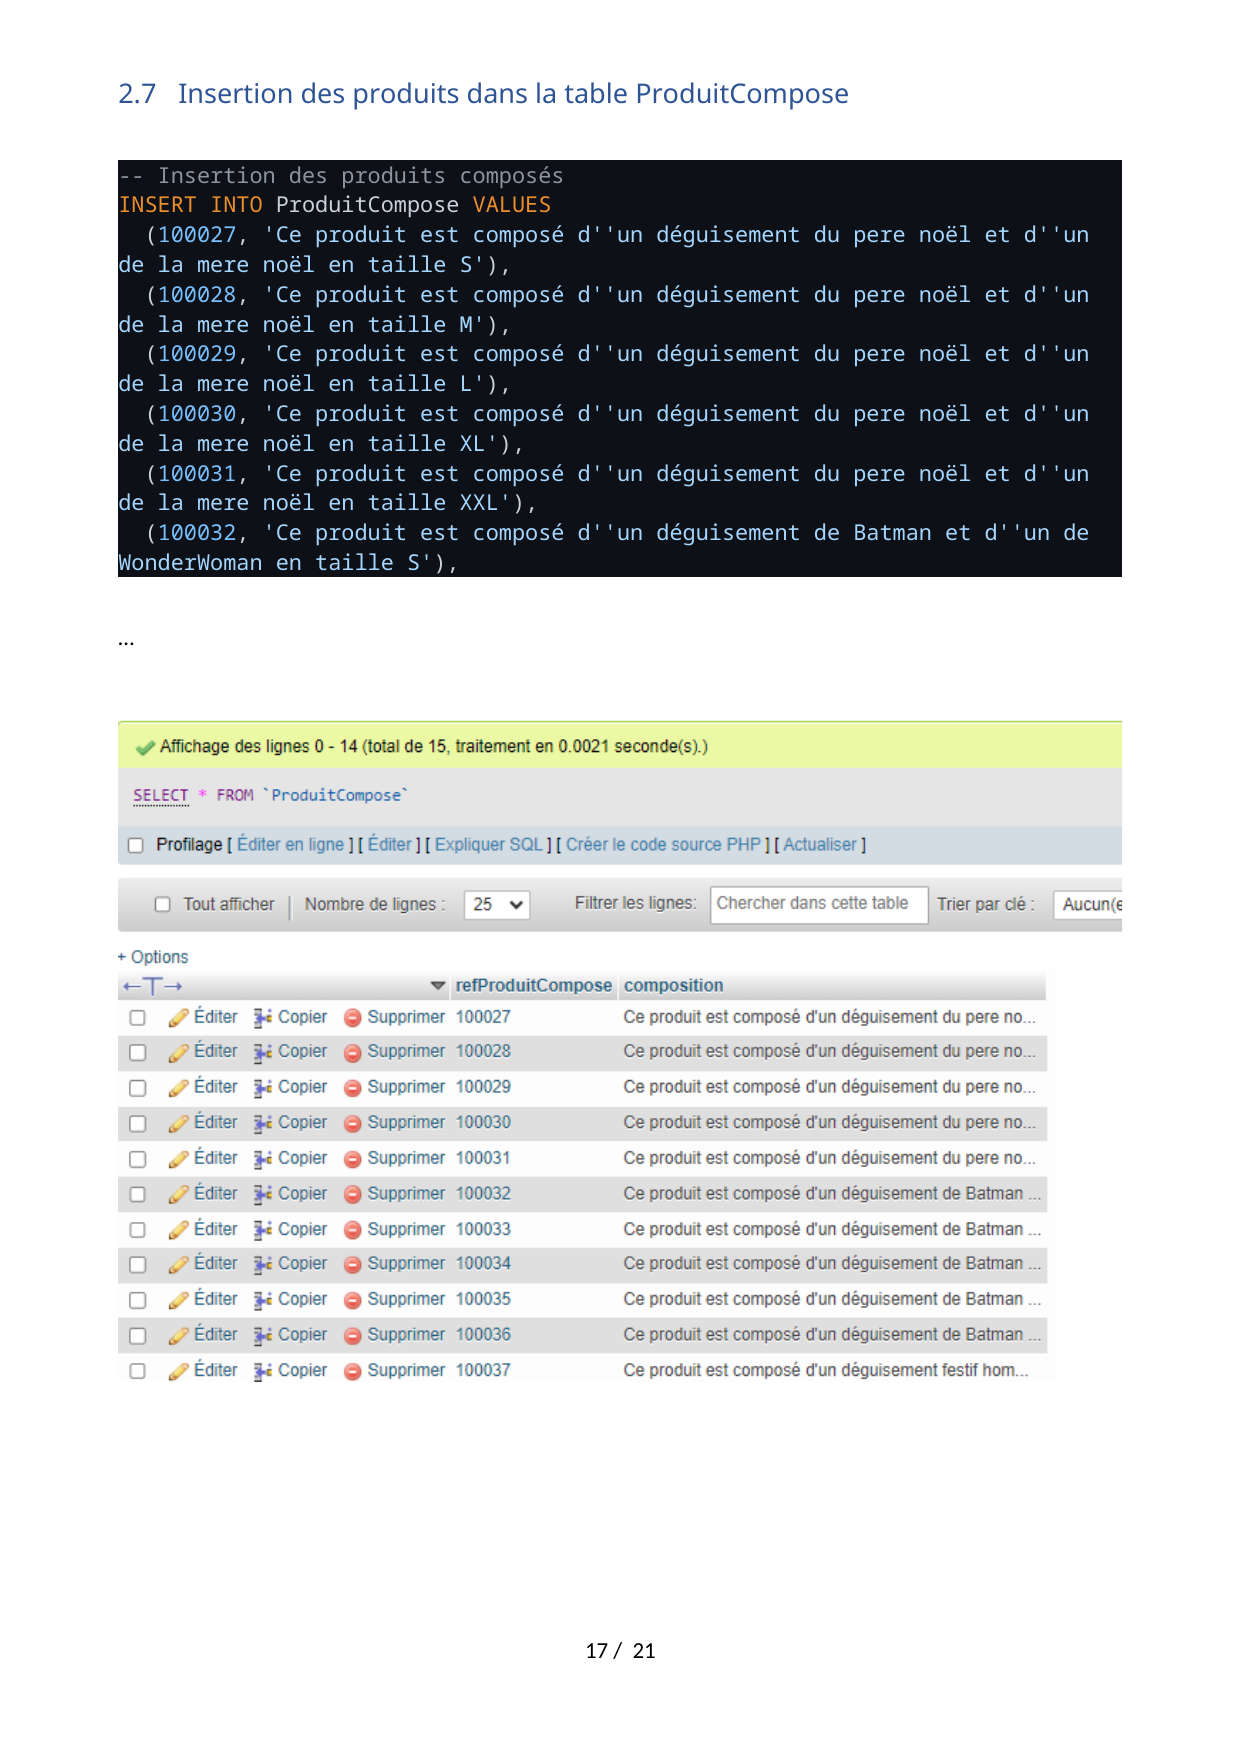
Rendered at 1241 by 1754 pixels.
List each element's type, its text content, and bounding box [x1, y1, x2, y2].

text -- Insertion des produits composés [118, 160, 1122, 189]
text (100032, 'Ce produit est composé d''un déguisement de Batman et d''un de WonderWoman en taille S'), [118, 517, 1122, 577]
text (100027, 'Ce produit est composé d''un déguisement du pere noël et d''un de la mere noël en taille S'), [118, 219, 1122, 279]
text (100028, 'Ce produit est composé d''un déguisement du pere noël et d''un de la mere noël en taille M'), [118, 279, 1122, 338]
text (100031, 'Ce produit est composé d''un déguisement du pere noël et d''un de la mere noël en taille XXL'), [118, 458, 1122, 517]
text INSERT INTO ProduitCompose VALUES [118, 189, 1122, 219]
text (100029, 'Ce produit est composé d''un déguisement du pere noël et d''un de la mere noël en taille L'), [118, 338, 1122, 398]
text (100030, 'Ce produit est composé d''un déguisement du pere noël et d''un de la mere noël en taille XL'), [118, 398, 1122, 458]
text … [118, 623, 1122, 651]
subtitle Insertion des produits dans la table ProduitCompose [118, 75, 1122, 112]
